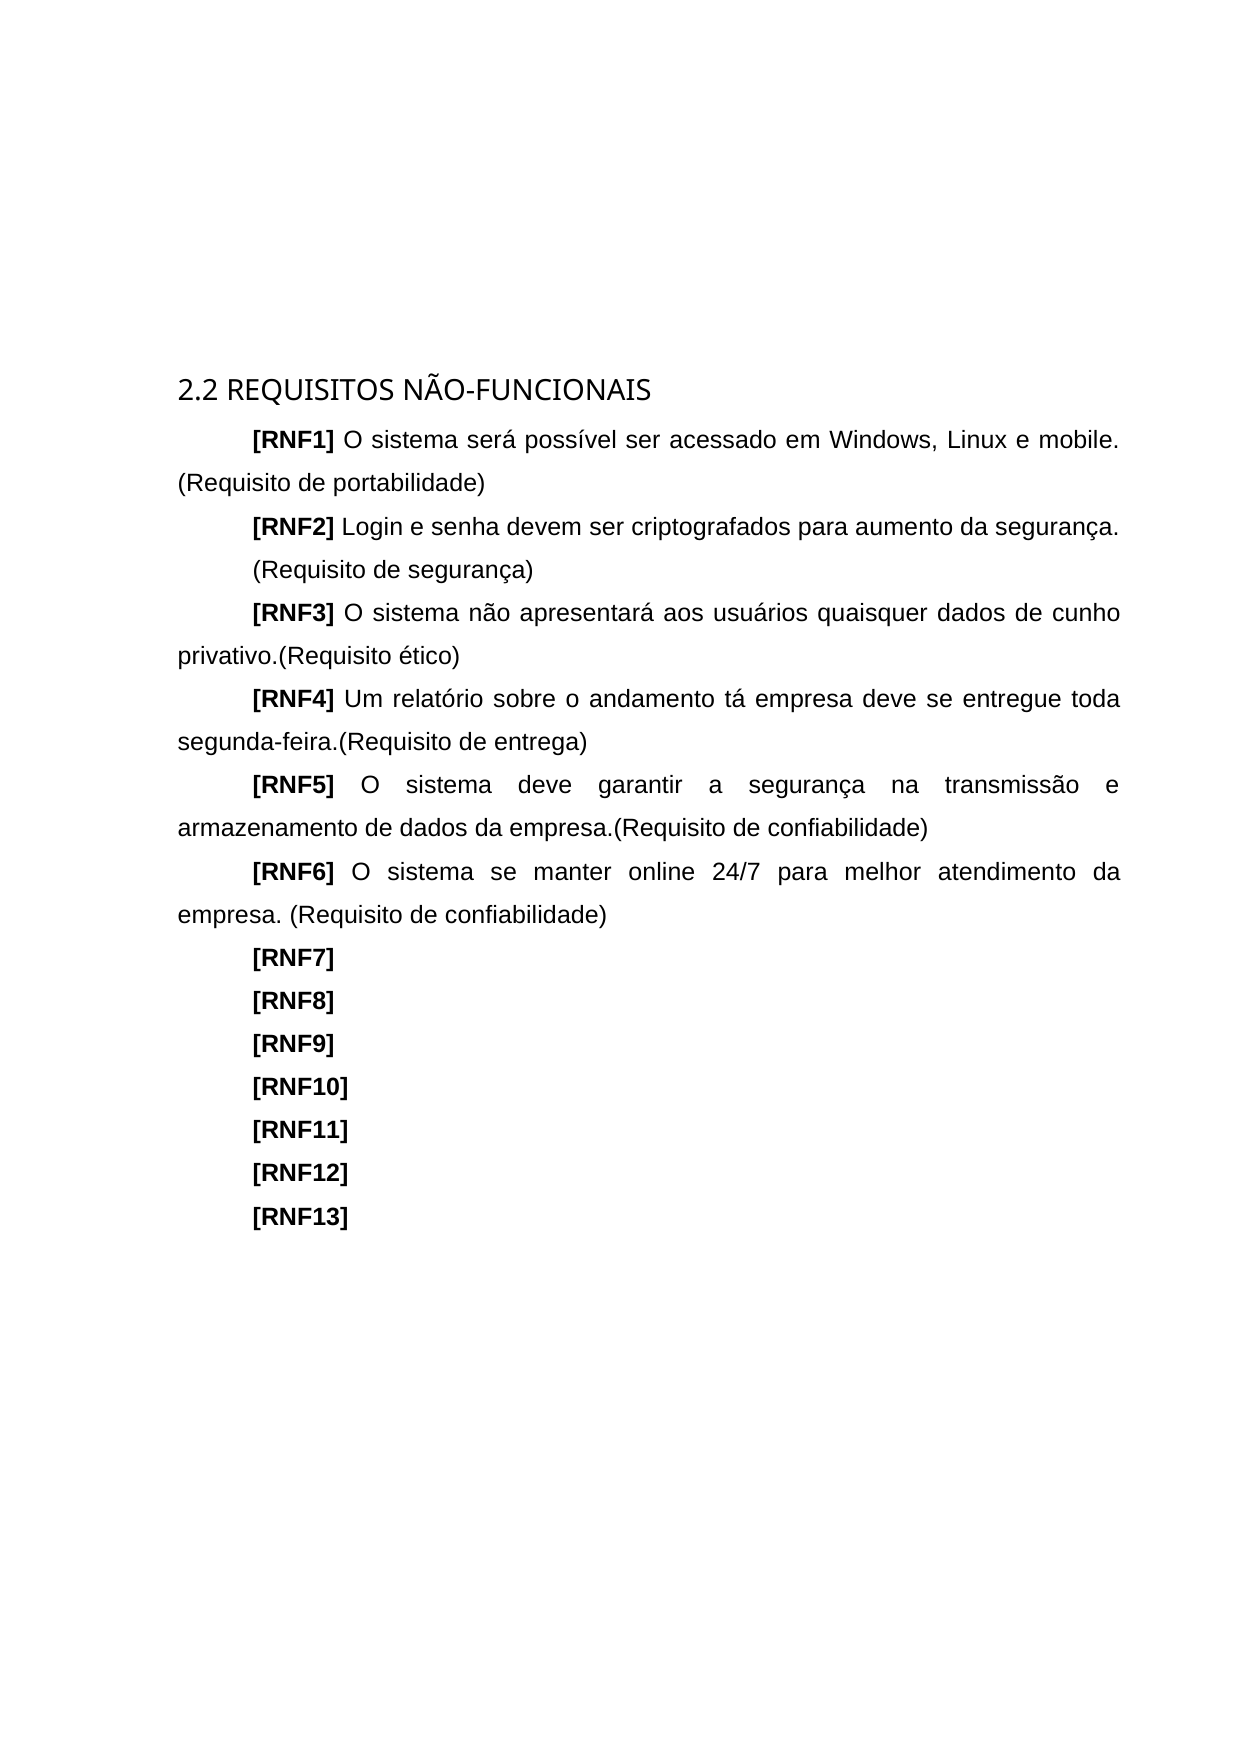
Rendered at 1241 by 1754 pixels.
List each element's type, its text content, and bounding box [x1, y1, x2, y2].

text [RNF8] [177, 986, 1122, 1014]
text [RNF6] O sistema se manter online 24/7 para melhor atendimento da empresa. (Requisito de confiabilidade) [177, 856, 1122, 928]
text [RNF3] O sistema não apresentará aos usuários quaisquer dados de cunho privativo.(Requisito ético) [177, 598, 1122, 669]
text [RNF13] [177, 1202, 1121, 1230]
text [RNF12] [177, 1158, 1121, 1187]
text [RNF10] [177, 1072, 1122, 1101]
text [RNF2] Login e senha devem ser criptografados para aumento da segurança. [177, 511, 1121, 540]
text [RNF5] O sistema deve garantir a segurança na transmissão e armazenamento de dados da empresa.(Requisito de confiabilidade) [177, 770, 1121, 842]
text [RNF11] [177, 1115, 1122, 1144]
text (Requisito de segurança) [177, 554, 1121, 583]
text [RNF7] [177, 943, 1122, 971]
text [RNF4] Um relatório sobre o andamento tá empresa deve se entregue toda segunda-feira.(Requisito de entrega) [177, 684, 1122, 756]
text [RNF1] O sistema será possível ser acessado em Windows, Linux e mobile.(Requisito de portabilidade) [177, 425, 1121, 497]
subtitle REQUISITOS NÃO-FUNCIONAIS [177, 369, 1134, 408]
text [RNF9] [177, 1029, 1122, 1058]
